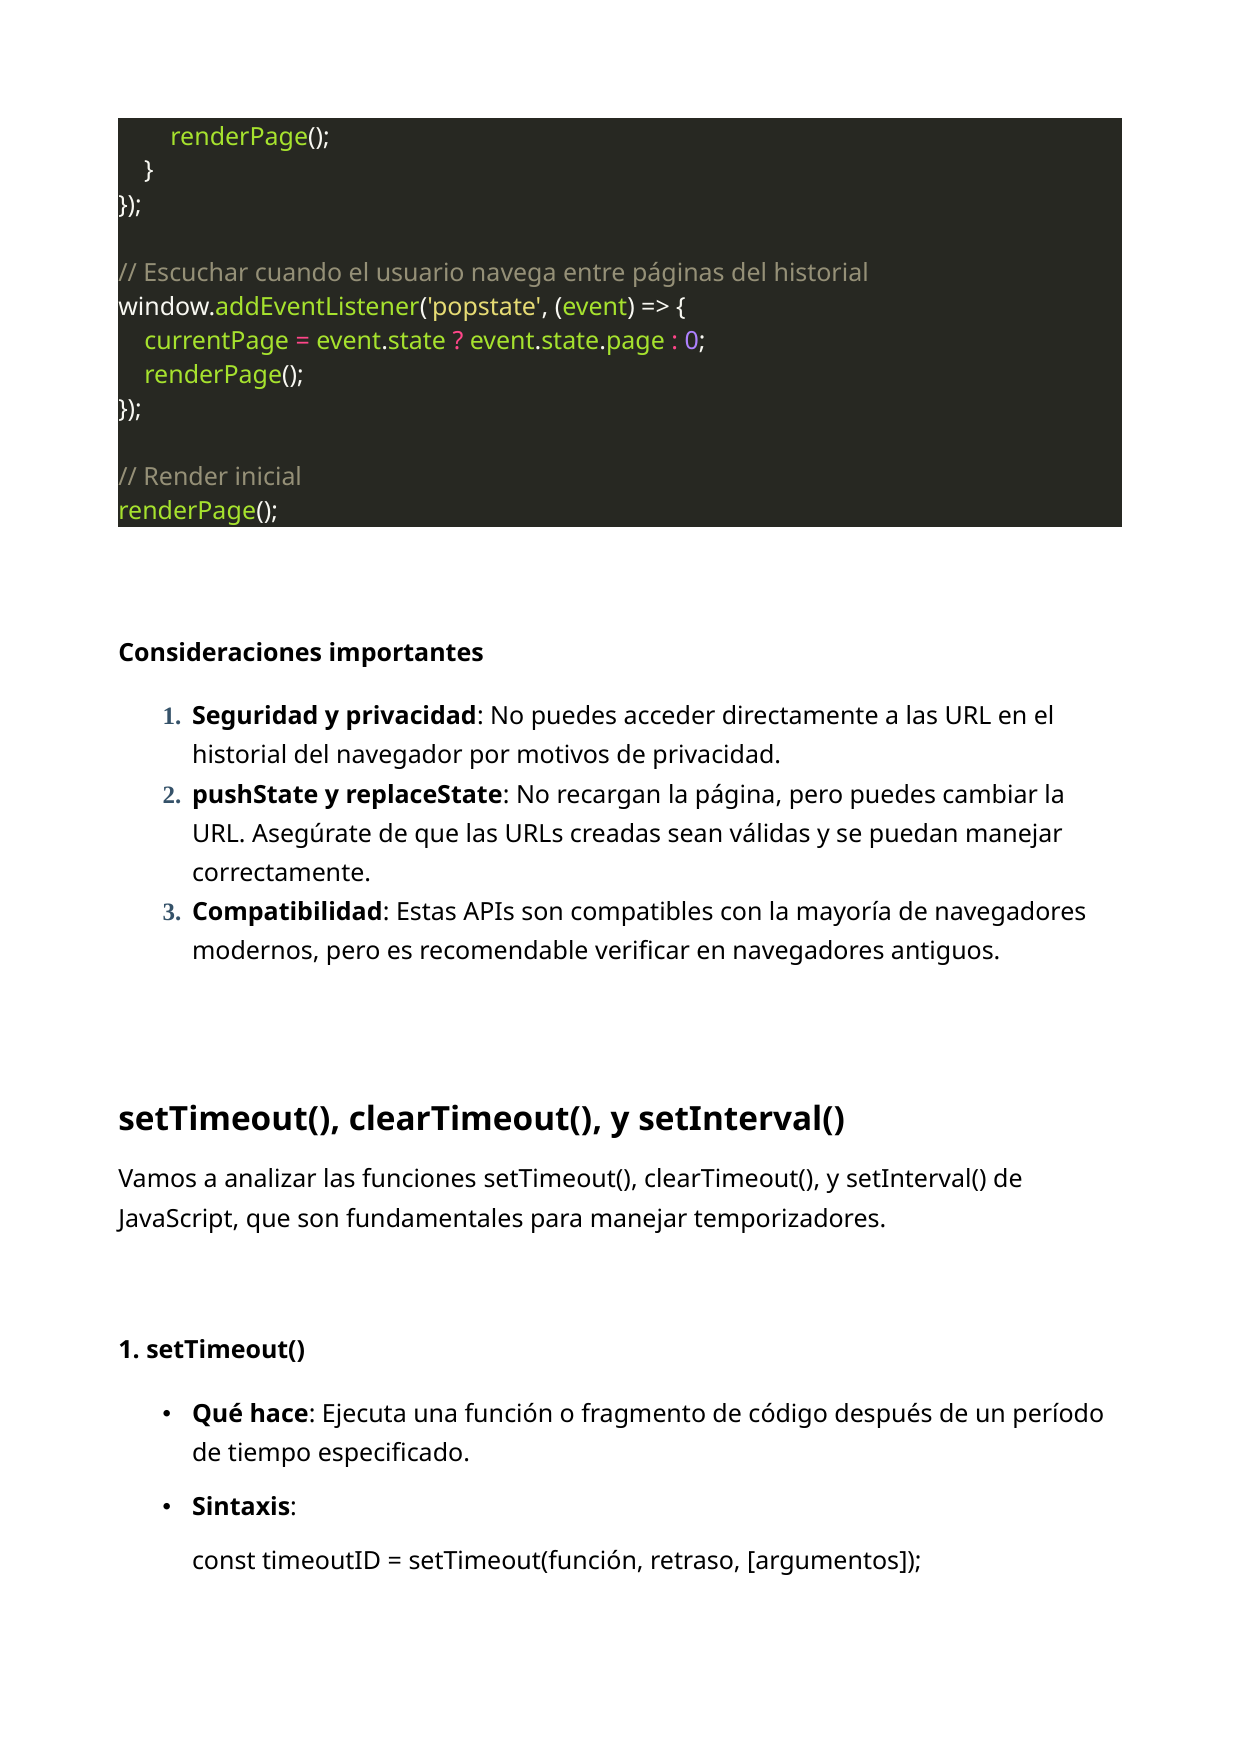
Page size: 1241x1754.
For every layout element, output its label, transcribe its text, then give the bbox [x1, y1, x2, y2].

list Seguridad y privacidad: No puedes acceder directamente a las URL en el historial del navegador por motivos de privacidad. [162, 698, 1122, 771]
text // Render inicial [118, 459, 1122, 493]
text Vamos a analizar las funciones setTimeout(), clearTimeout(), y setInterval() de JavaScript, que son fundamentales para manejar temporizadores. [118, 1161, 1122, 1234]
subtitle 1. setTimeout() [118, 1332, 1122, 1366]
text window.addEventListener('popstate', (event) => { [118, 288, 1122, 322]
subtitle Consideraciones importantes [118, 634, 1122, 668]
text setTimeout(), clearTimeout(), y setInterval() [118, 1094, 1122, 1140]
text }); [118, 391, 1122, 425]
text // Escuchar cuando el usuario navega entre páginas del historial [118, 254, 1122, 288]
text currentPage = event.state ? event.state.page : 0; [118, 322, 1122, 357]
list const timeoutID = setTimeout(función, retraso, [argumentos]); [162, 1542, 1122, 1576]
list Sintaxis: [162, 1488, 1122, 1523]
text } [118, 152, 1122, 186]
text renderPage(); [118, 357, 1122, 391]
text renderPage(); [118, 493, 1122, 527]
list Compatibilidad: Estas APIs son compatibles con la mayoría de navegadores modernos, pero es recomendable verificar en navegadores antiguos. [162, 894, 1122, 967]
list pushState y replaceState: No recargan la página, pero puedes cambiar la URL. Asegúrate de que las URLs creadas sean válidas y se puedan manejar correctamente. [162, 776, 1122, 889]
text }); [118, 186, 1122, 220]
list Qué hace: Ejecuta una función o fragmento de código después de un período de tiempo especificado. [162, 1396, 1122, 1469]
text renderPage(); [118, 118, 1122, 152]
